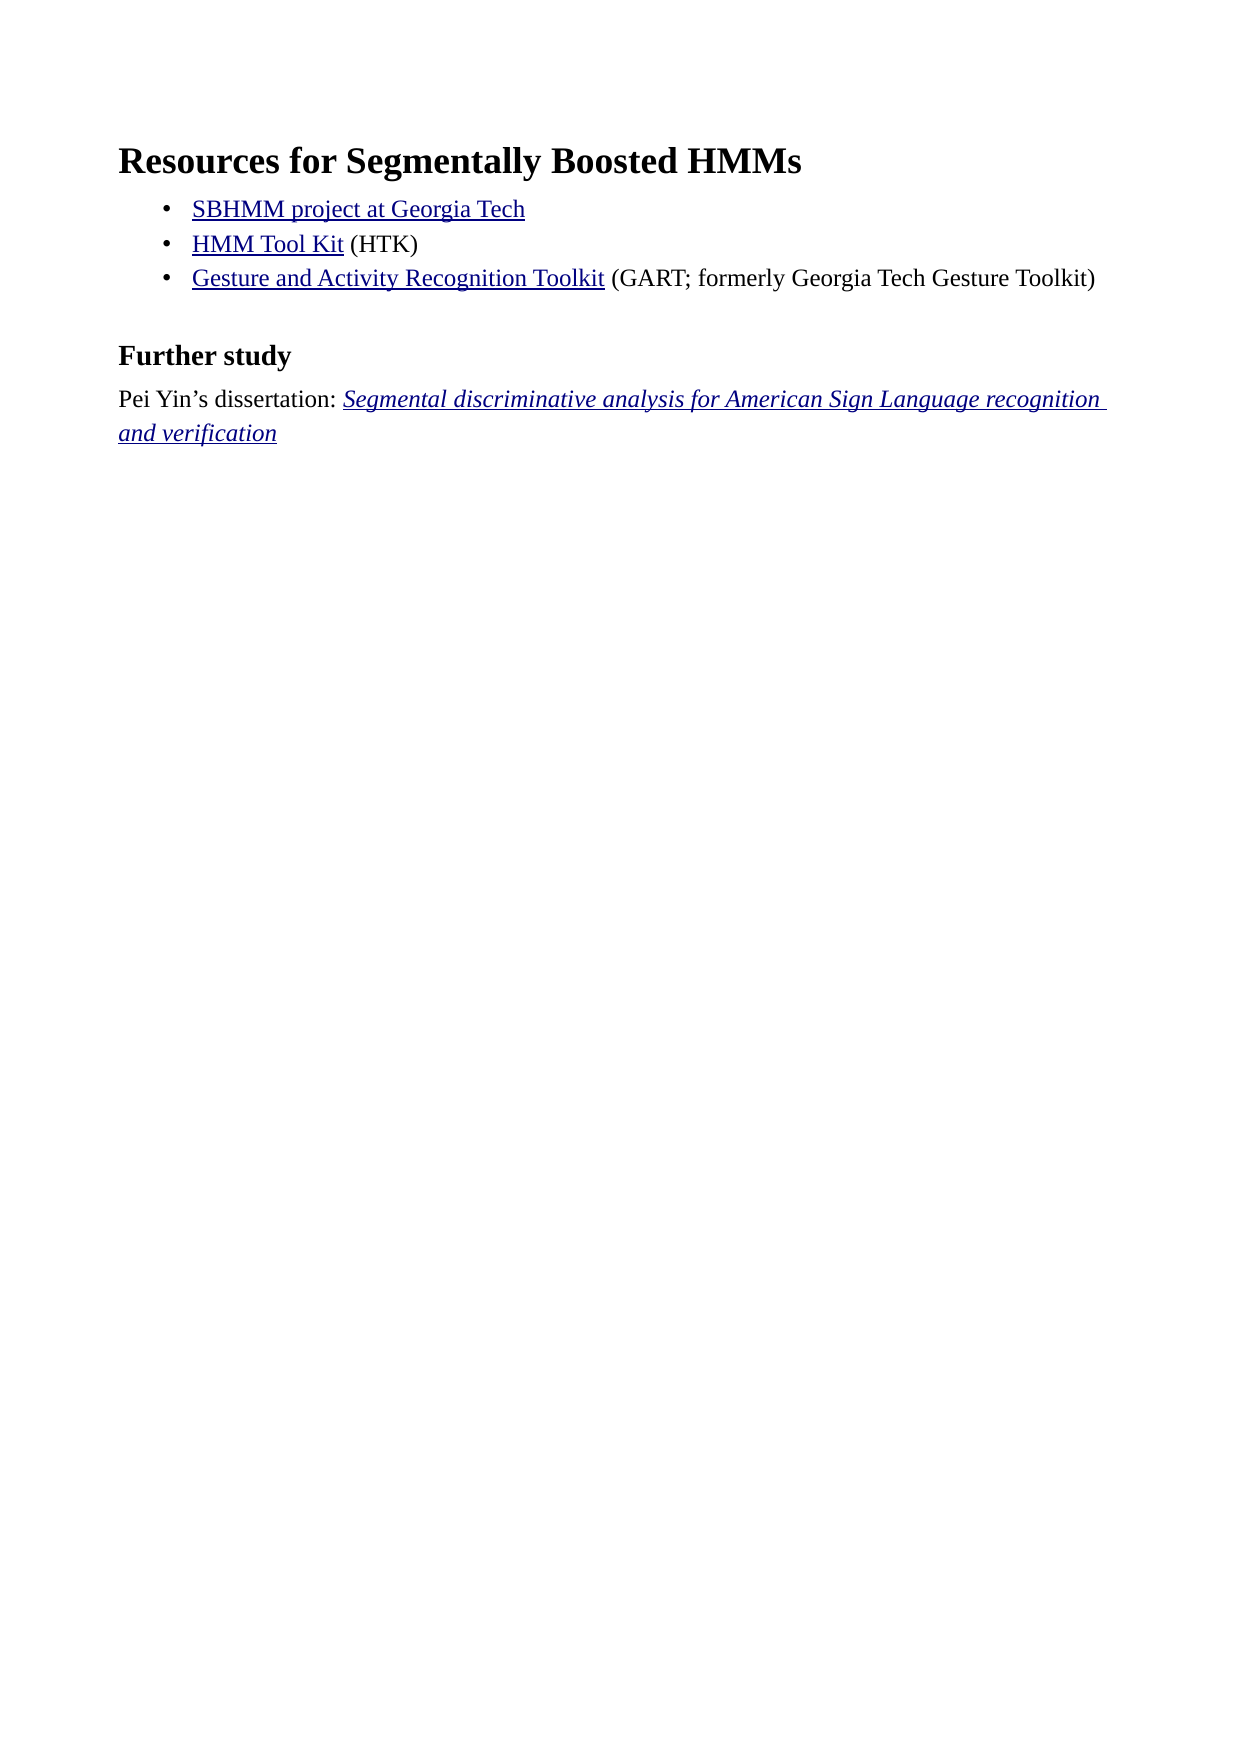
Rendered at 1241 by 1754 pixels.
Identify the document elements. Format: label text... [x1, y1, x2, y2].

subtitle Resources for Segmentally Boosted HMMs [118, 139, 1122, 182]
text Pei Yin’s dissertation: Segmental discriminative analysis for American Sign Language recognition and verification [118, 384, 1122, 447]
list HMM Tool Kit (HTK) [162, 229, 1122, 258]
subtitle Further study [118, 338, 1122, 371]
list SBHMM project at Georgia Tech [162, 194, 1122, 223]
list Gesture and Activity Recognition Toolkit (GART; formerly Georgia Tech Gesture Toolkit) [162, 263, 1122, 292]
